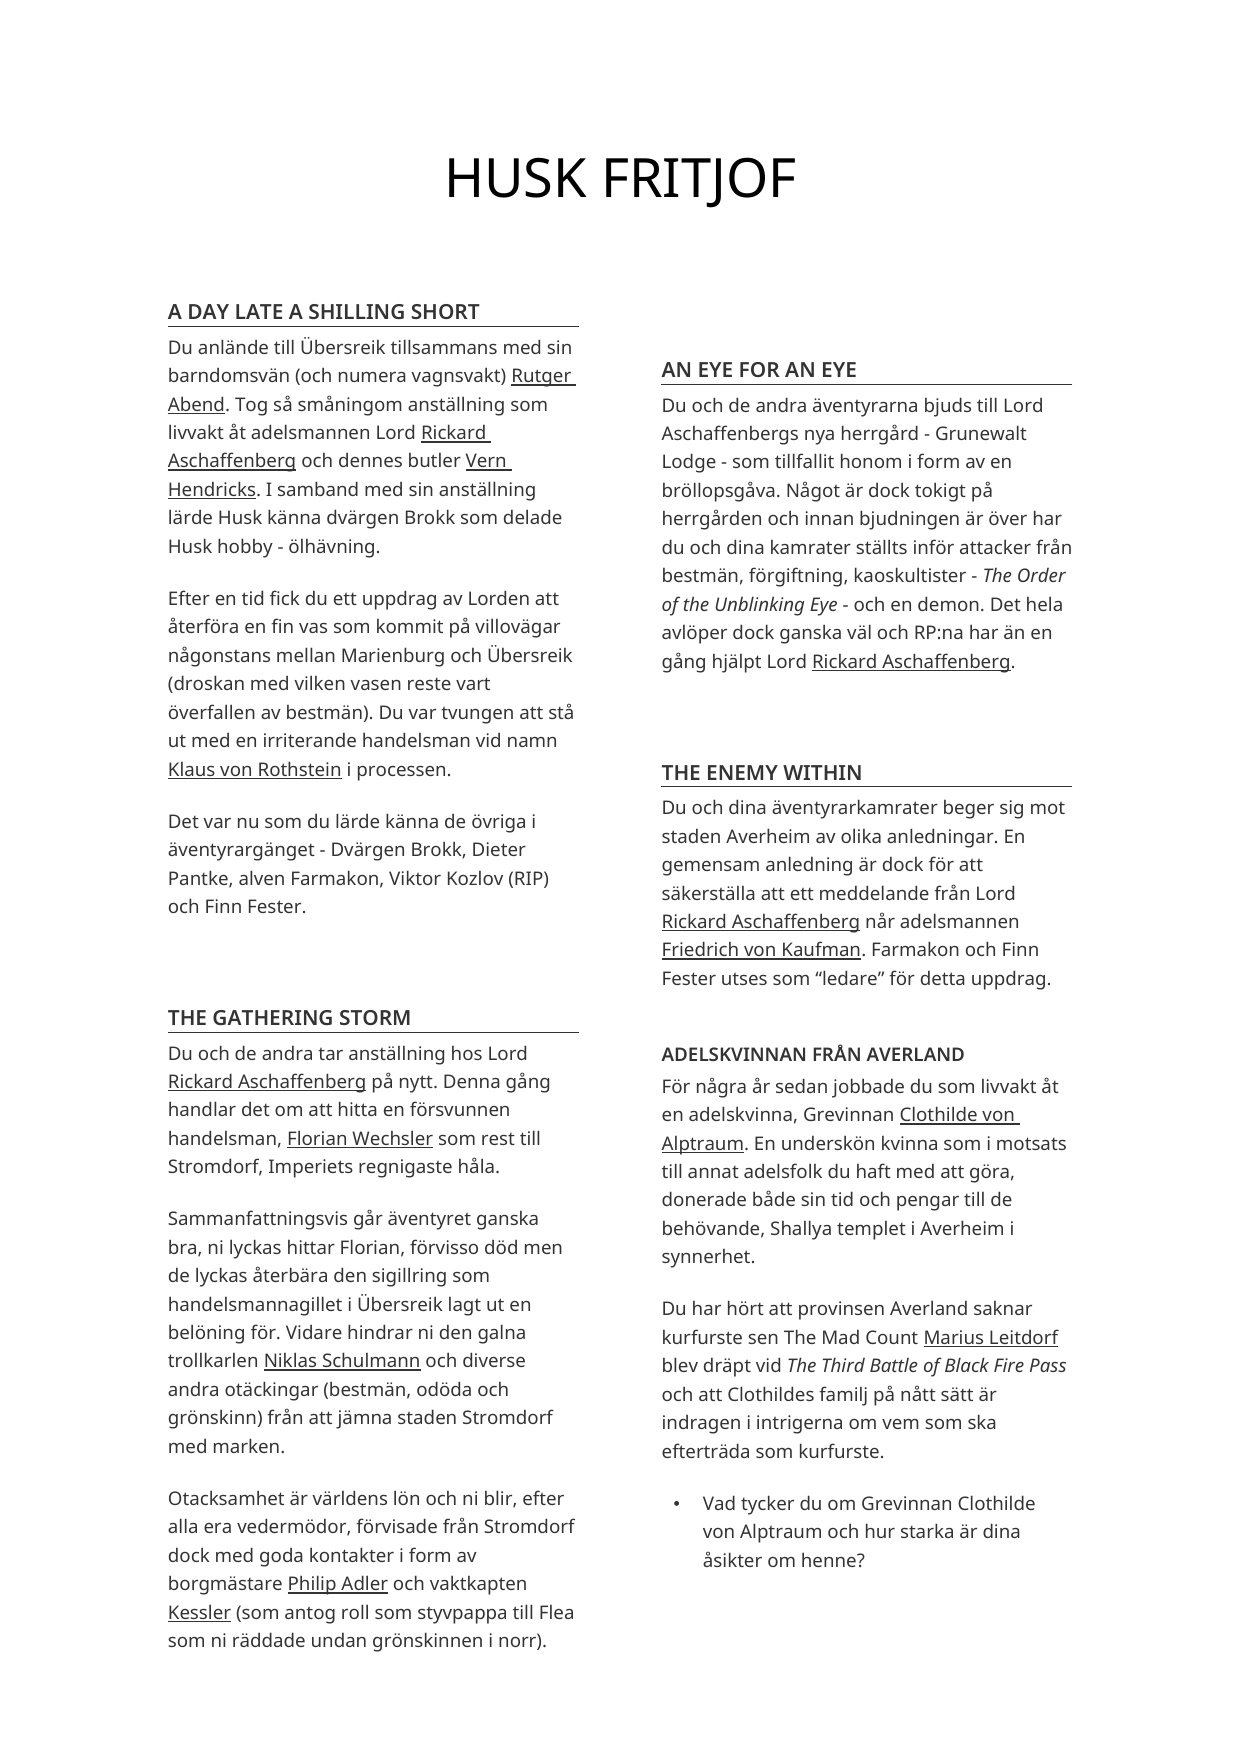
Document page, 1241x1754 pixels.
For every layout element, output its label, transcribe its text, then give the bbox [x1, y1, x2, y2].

text Du har hört att provinsen Averland saknar kurfurste sen The Mad Count Marius Leitdorf blev dräpt vid The Third Battle of Black Fire Pass och att Clothildes familj på nått sätt är indragen i intrigerna om vem som ska efterträda som kurfurste. [661, 1296, 1072, 1463]
text Efter en tid fick du ett uppdrag av Lorden att återföra en fin vas som kommit på villovägar någonstans mellan Marienburg och Übersreik (droskan med vilken vasen reste vart överfallen av bestmän). Du var tvungen att stå ut med en irriterande handelsman vid namn Klaus von Rothstein i processen. [168, 585, 579, 781]
text För några år sedan jobbade du som livvakt åt en adelskvinna, Grevinnan Clothilde von Alptraum. En underskön kvinna som i motsats till annat adelsfolk du haft med att göra, donerade både sin tid och pengar till de behövande, Shallya templet i Averheim i synnerhet. [661, 1073, 1072, 1269]
text Otacksamhet är världens lön och ni blir, efter alla era vedermödor, förvisade från Stromdorf dock med goda kontakter i form av borgmästare Philip Adler och vaktkapten Kessler (som antog roll som styvpappa till Flea som ni räddade undan grönskinnen i norr). [168, 1485, 579, 1653]
text Det var nu som du lärde känna de övriga i äventyrargänget - Dvärgen Brokk, Dieter Pantke, alven Farmakon, Viktor Kozlov (RIP) och Finn Fester. [168, 808, 579, 919]
text Du och dina äventyrarkamrater beger sig mot staden Averheim av olika anledningar. En gemensam anledning är dock för att säkerställa att ett meddelande från Lord Rickard Aschaffenberg når adelsmannen Friedrich von Kaufman. Farmakon och Finn Fester utses som “ledare” för detta uppdrag. [661, 794, 1072, 991]
text Du och de andra äventyrarna bjuds till Lord Aschaffenbergs nya herrgård - Grunewalt Lodge - som tillfallit honom i form av en bröllopsgåva. Något är dock tokigt på herrgården och innan bjudningen är över har du och dina kamrater ställts inför attacker från bestmän, förgiftning, kaoskultister - The Order of the Unblinking Eye - och en demon. Det hela avlöper dock ganska väl och RP:na har än en gång hjälpt Lord Rickard Aschaffenberg. [661, 392, 1072, 673]
subtitle AN EYE FOR AN EYE [661, 355, 1072, 384]
text Sammanfattningsvis går äventyret ganska bra, ni lyckas hittar Florian, förvisso död men de lyckas återbära den sigillring som handelsmannagillet i Übersreik lagt ut en belöning för. Vidare hindrar ni den galna trollkarlen Niklas Schulmann och diverse andra otäckingar (bestmän, odöda och grönskinn) från att jämna staden Stromdorf med marken. [168, 1206, 579, 1459]
text HUSK FRITJOF [168, 140, 1072, 214]
text Du anlände till Übersreik tillsammans med sin barndomsvän (och numera vagnsvakt) Rutger Abend. Tog så småningom anställning som livvakt åt adelsmannen Lord Rickard Aschaffenberg och dennes butler Vern Hendricks. I samband med sin anställning lärde Husk känna dvärgen Brokk som delade Husk hobby - ölhävning. [168, 334, 579, 559]
subtitle THE ENEMY WITHIN [661, 758, 1072, 786]
subtitle A DAY LATE A SHILLING SHORT [168, 297, 579, 326]
subtitle Adelskvinnan från Averland [661, 1041, 1072, 1066]
list Vad tycker du om Grevinnan Clothilde von Alptraum och hur starka är dina åsikter om henne? [673, 1490, 1072, 1572]
text Du och de andra tar anställning hos Lord Rickard Aschaffenberg på nytt. Denna gång handlar det om att hitta en försvunnen handelsman, Florian Wechsler som rest till Stromdorf, Imperiets regnigaste håla. [168, 1040, 579, 1179]
subtitle THE GATHERING STORM [168, 1003, 579, 1032]
